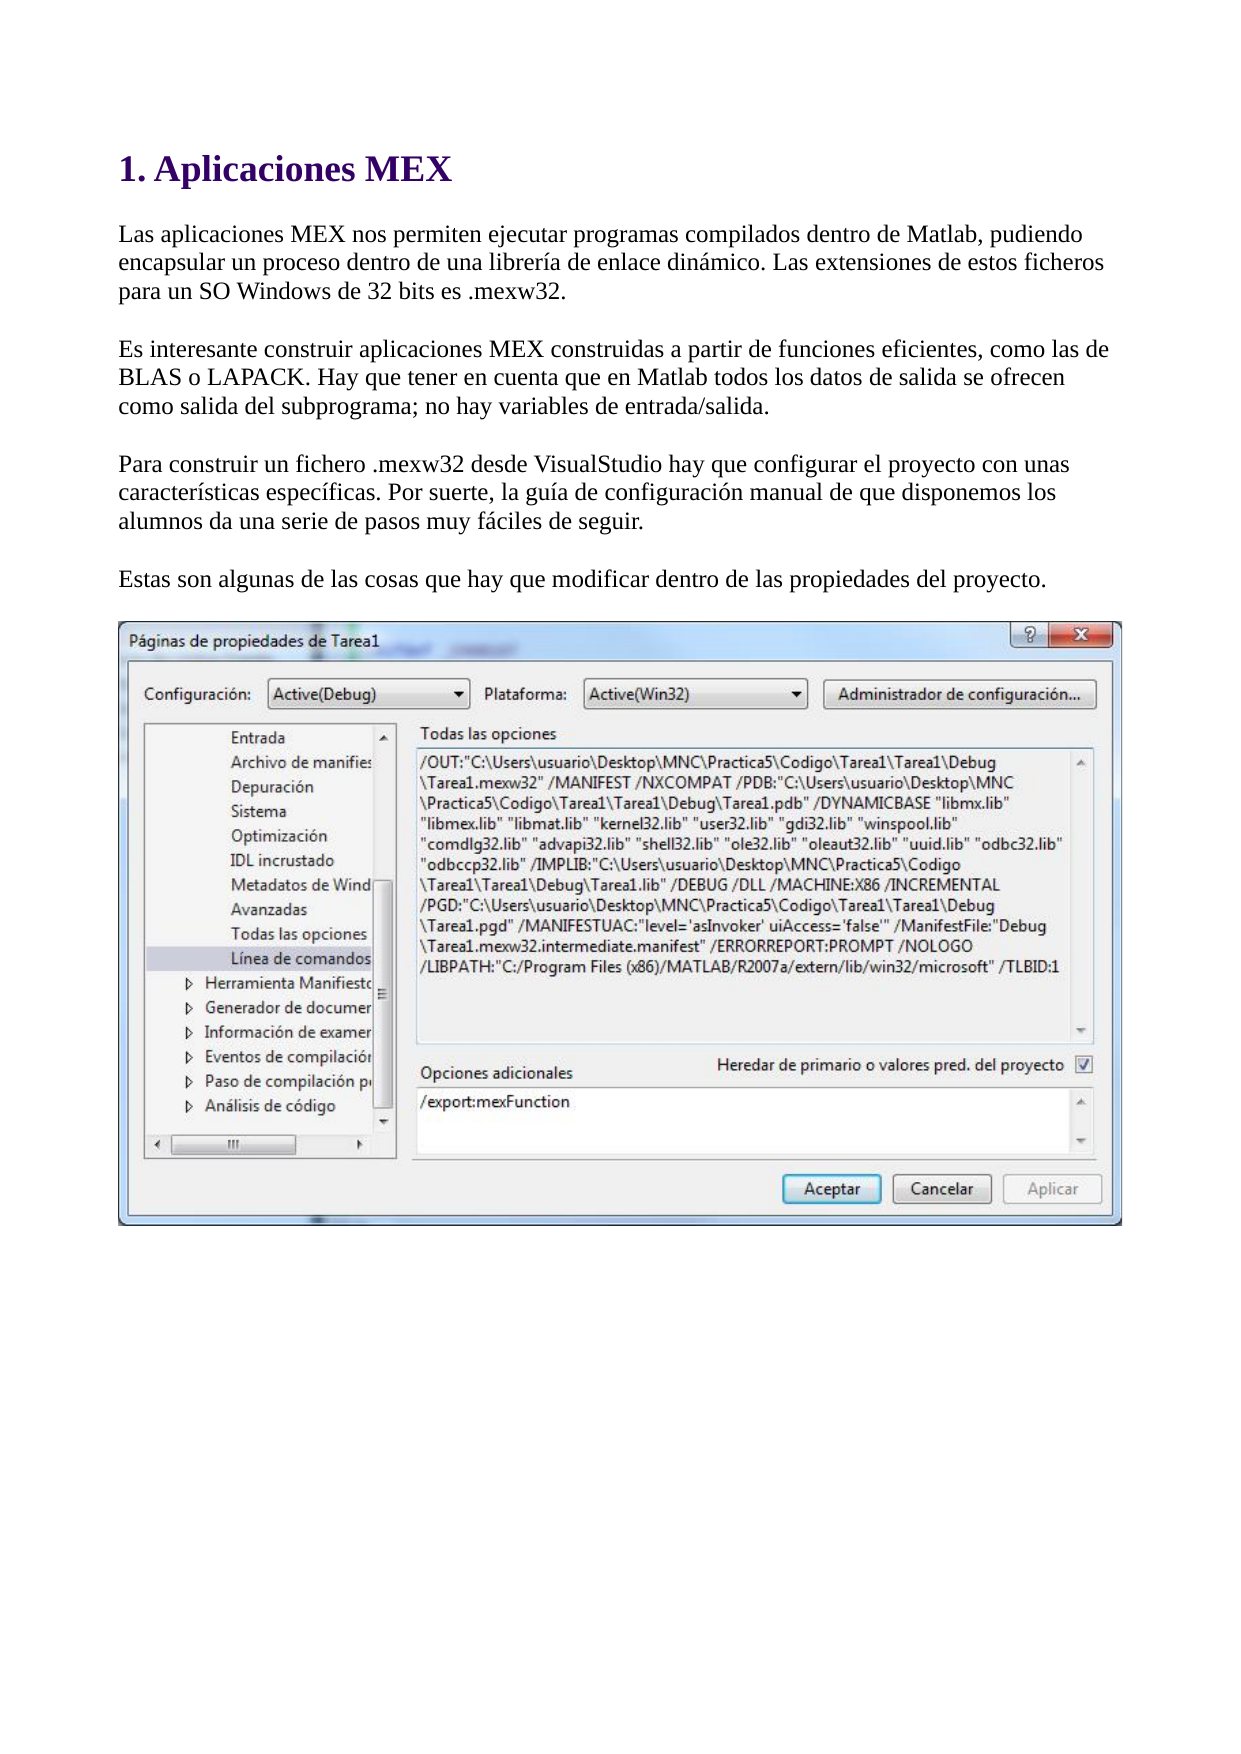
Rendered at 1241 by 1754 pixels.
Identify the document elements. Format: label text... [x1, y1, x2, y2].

text Las aplicaciones MEX nos permiten ejecutar programas compilados dentro de Matlab, pudiendo encapsular un proceso dentro de una librería de enlace dinámico. Las extensiones de estos ficheros para un SO Windows de 32 bits es .mexw32. [118, 219, 1122, 305]
text Estas son algunas de las cosas que hay que modificar dentro de las propiedades del proyecto. [118, 564, 1122, 592]
picture [118, 621, 1123, 1226]
text Para construir un fichero .mexw32 desde VisualStudio hay que configurar el proyecto con unas características específicas. Por suerte, la guía de configuración manual de que disponemos los alumnos da una serie de pasos muy fáciles de seguir. [118, 449, 1122, 535]
text 1. Aplicaciones MEX [118, 147, 1122, 190]
text Es interesante construir aplicaciones MEX construidas a partir de funciones eficientes, como las de BLAS o LAPACK. Hay que tener en cuenta que en Matlab todos los datos de salida se ofrecen como salida del subprograma; no hay variables de entrada/salida. [118, 334, 1122, 420]
